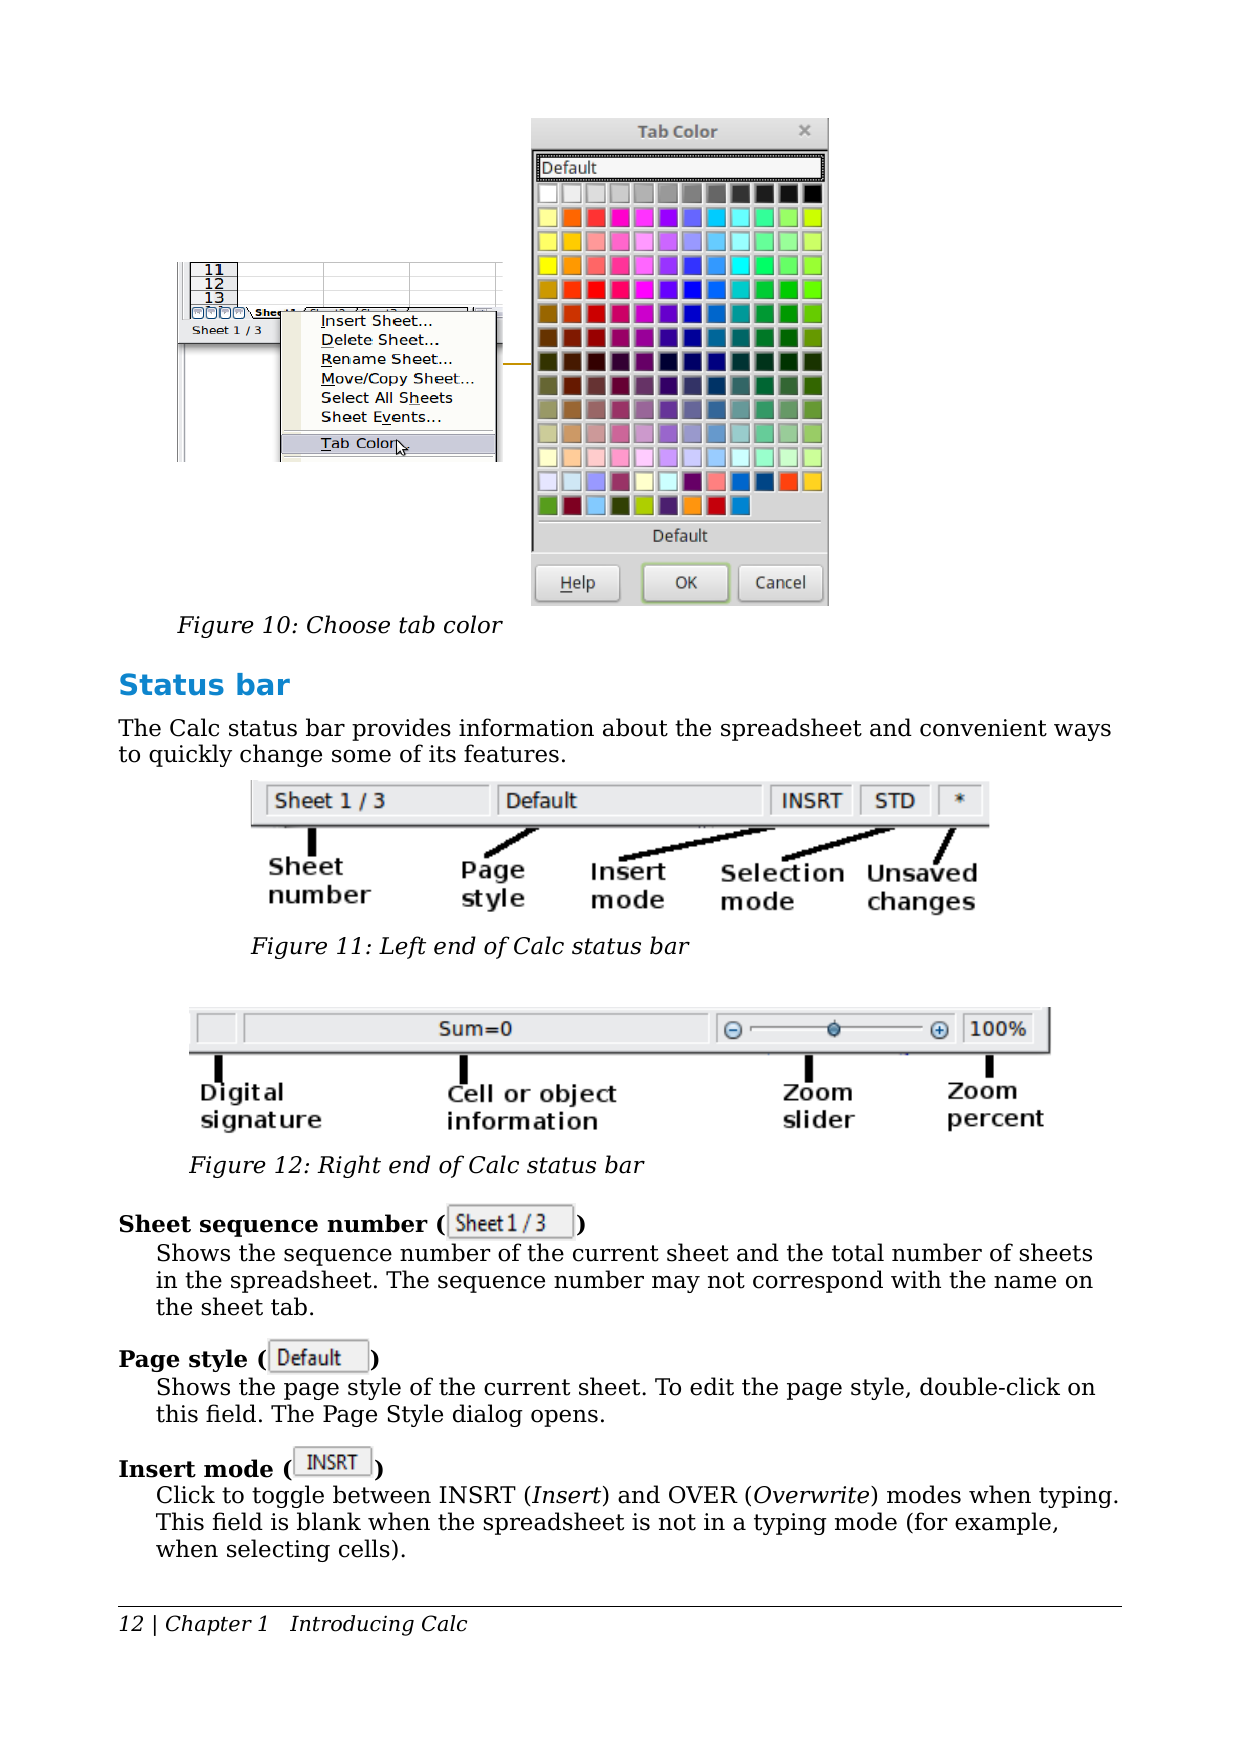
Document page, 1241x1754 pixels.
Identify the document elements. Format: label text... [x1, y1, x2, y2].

text Figure 11: Left end of Calc status bar [251, 933, 989, 959]
text Insert mode () [118, 1446, 1122, 1482]
picture [267, 1338, 370, 1375]
picture [177, 262, 503, 462]
text The Calc status bar provides information about the spreadsheet and convenient ways to quickly change some of its features. [118, 715, 1122, 768]
text Page style ( [118, 1339, 267, 1374]
picture [446, 1203, 576, 1241]
text Figure 12: Right end of Calc status bar [189, 1152, 1051, 1179]
text ) [370, 1339, 1122, 1374]
text ) [576, 1204, 1122, 1240]
subtitle Status bar [118, 668, 1122, 702]
picture [250, 780, 990, 927]
text Click to toggle between INSRT (Insert) and OVER (Overwrite) modes when typing. This field is blank when the spreadsheet is not in a typing mode (for example, when selecting cells). [156, 1482, 1122, 1562]
picture [531, 118, 829, 606]
picture [292, 1446, 374, 1478]
picture [189, 1007, 1052, 1146]
text Shows the page style of the current sheet. To edit the page style, double-click on this field. The Page Style dialog opens. [156, 1374, 1122, 1427]
text Sheet sequence number ( [118, 1204, 446, 1240]
text Figure 10: Choose tab color [177, 612, 898, 639]
text Shows the sequence number of the current sheet and the total number of sheets in the spreadsheet. The sequence number may not correspond with the name on the sheet tab. [156, 1240, 1122, 1320]
